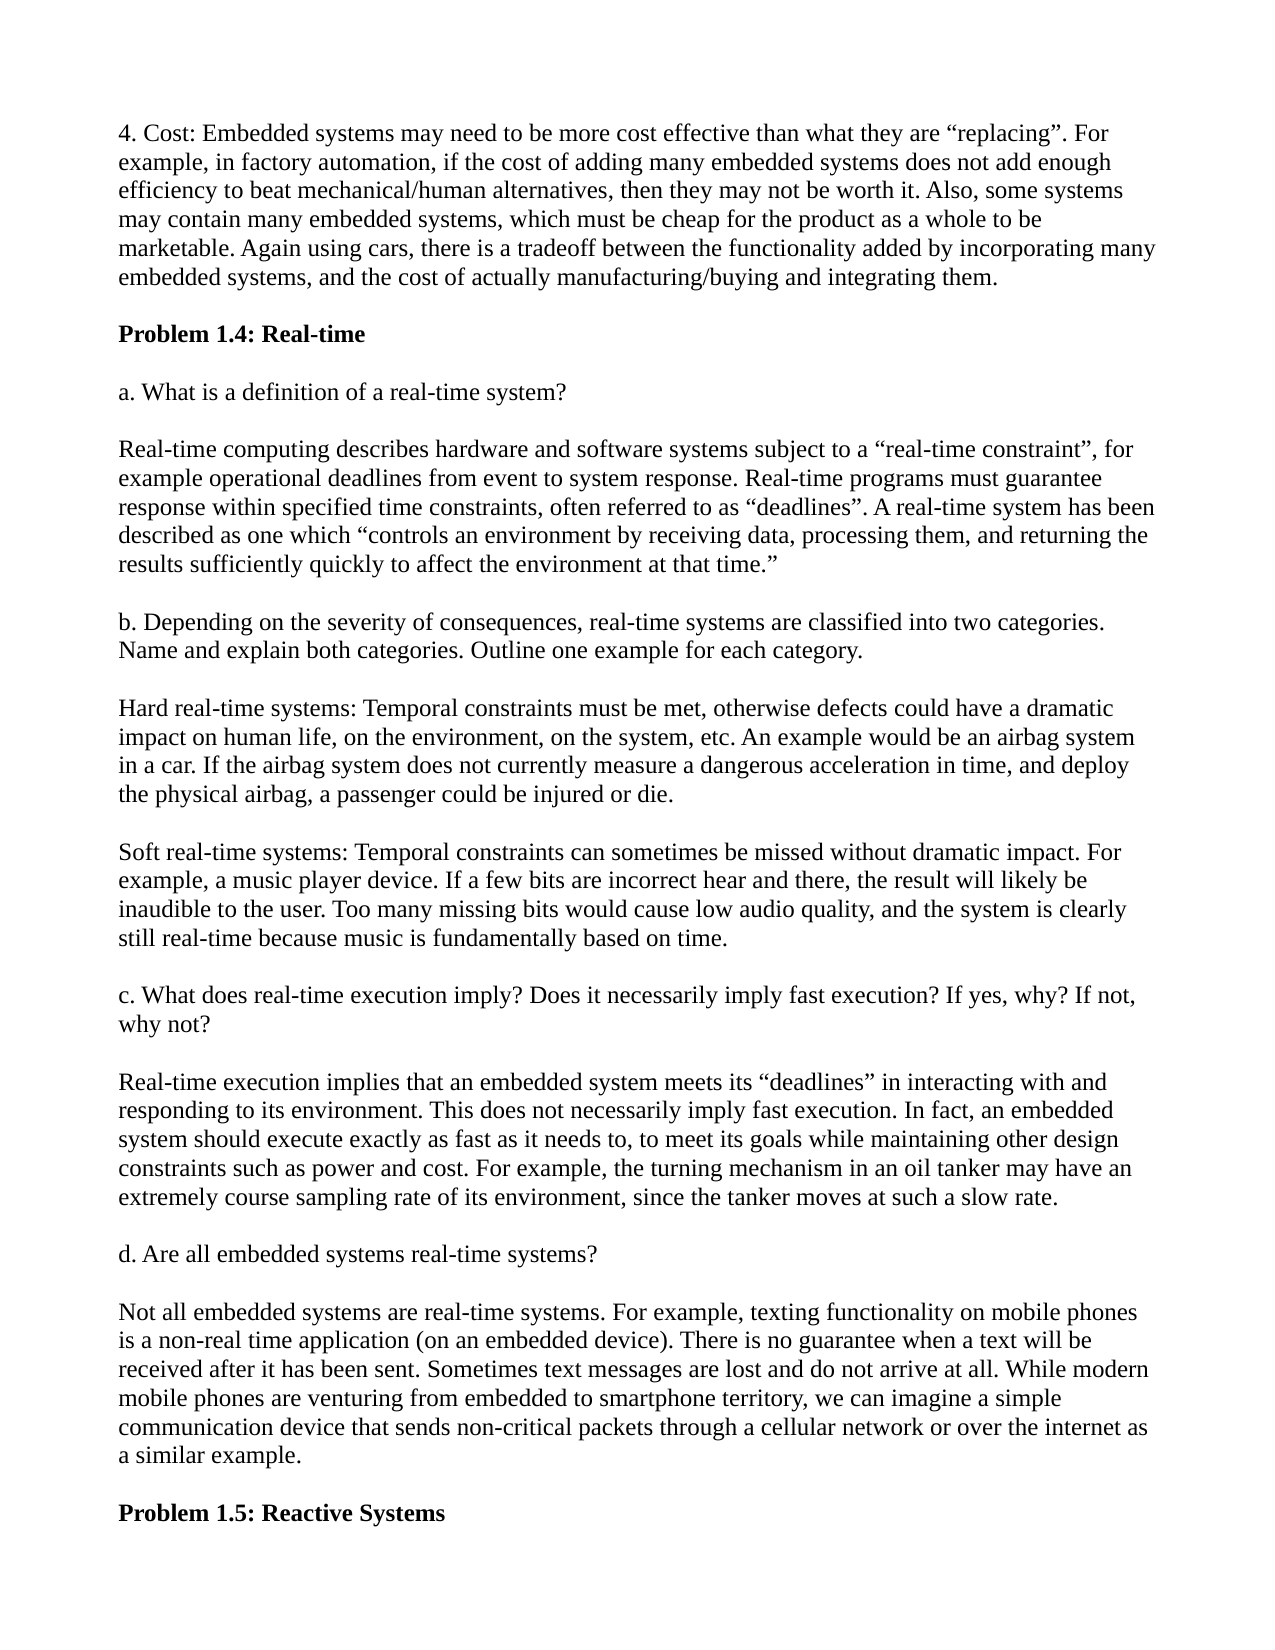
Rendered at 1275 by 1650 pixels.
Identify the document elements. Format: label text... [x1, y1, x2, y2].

text a. What is a definition of a real-time system? [118, 377, 1157, 406]
text Real-time computing describes hardware and software systems subject to a “real-time constraint”, for example operational deadlines from event to system response. Real-time programs must guarantee response within specified time constraints, often referred to as “deadlines”. A real-time system has been described as one which “controls an environment by receiving data, processing them, and returning the results sufficiently quickly to affect the environment at that time.” [118, 434, 1157, 578]
text Real-time execution implies that an embedded system meets its “deadlines” in interacting with and responding to its environment. This does not necessarily imply fast execution. In fact, an embedded system should execute exactly as fast as it needs to, to meet its goals while maintaining other design constraints such as power and cost. For example, the turning mechanism in an oil tanker may have an extremely course sampling rate of its environment, since the tanker moves at such a slow rate. [118, 1067, 1157, 1211]
text d. Are all embedded systems real-time systems? [118, 1239, 1157, 1268]
text Soft real-time systems: Temporal constraints can sometimes be missed without dramatic impact. For example, a music player device. If a few bits are incorrect hear and there, the result will likely be inaudible to the user. Too many missing bits would cause low audio quality, and the system is clearly still real-time because music is fundamentally based on time. [118, 837, 1157, 952]
text b. Depending on the severity of consequences, real-time systems are classified into two categories. Name and explain both categories. Outline one example for each category. [118, 607, 1157, 664]
text c. What does real-time execution imply? Does it necessarily imply fast execution? If yes, why? If not, why not? [118, 981, 1157, 1038]
text Problem 1.5: Reactive Systems [118, 1498, 1157, 1527]
text Hard real-time systems: Temporal constraints must be met, otherwise defects could have a dramatic impact on human life, on the environment, on the system, etc. An example would be an airbag system in a car. If the airbag system does not currently measure a dangerous acceleration in time, and deploy the physical airbag, a passenger could be injured or die. [118, 693, 1157, 808]
text Not all embedded systems are real-time systems. For example, texting functionality on mobile phones is a non-real time application (on an embedded device). There is no guarantee when a text will be received after it has been sent. Sometimes text messages are lost and do not arrive at all. While modern mobile phones are venturing from embedded to smartphone territory, we can imagine a simple communication device that sends non-critical packets through a cellular network or over the internet as a similar example. [118, 1297, 1157, 1469]
text Problem 1.4: Real-time [118, 319, 1157, 348]
text 4. Cost: Embedded systems may need to be more cost effective than what they are “replacing”. For example, in factory automation, if the cost of adding many embedded systems does not add enough efficiency to beat mechanical/human alternatives, then they may not be worth it. Also, some systems may contain many embedded systems, which must be cheap for the product as a whole to be marketable. Again using cars, there is a tradeoff between the functionality added by incorporating many embedded systems, and the cost of actually manufacturing/buying and integrating them. [118, 118, 1157, 291]
